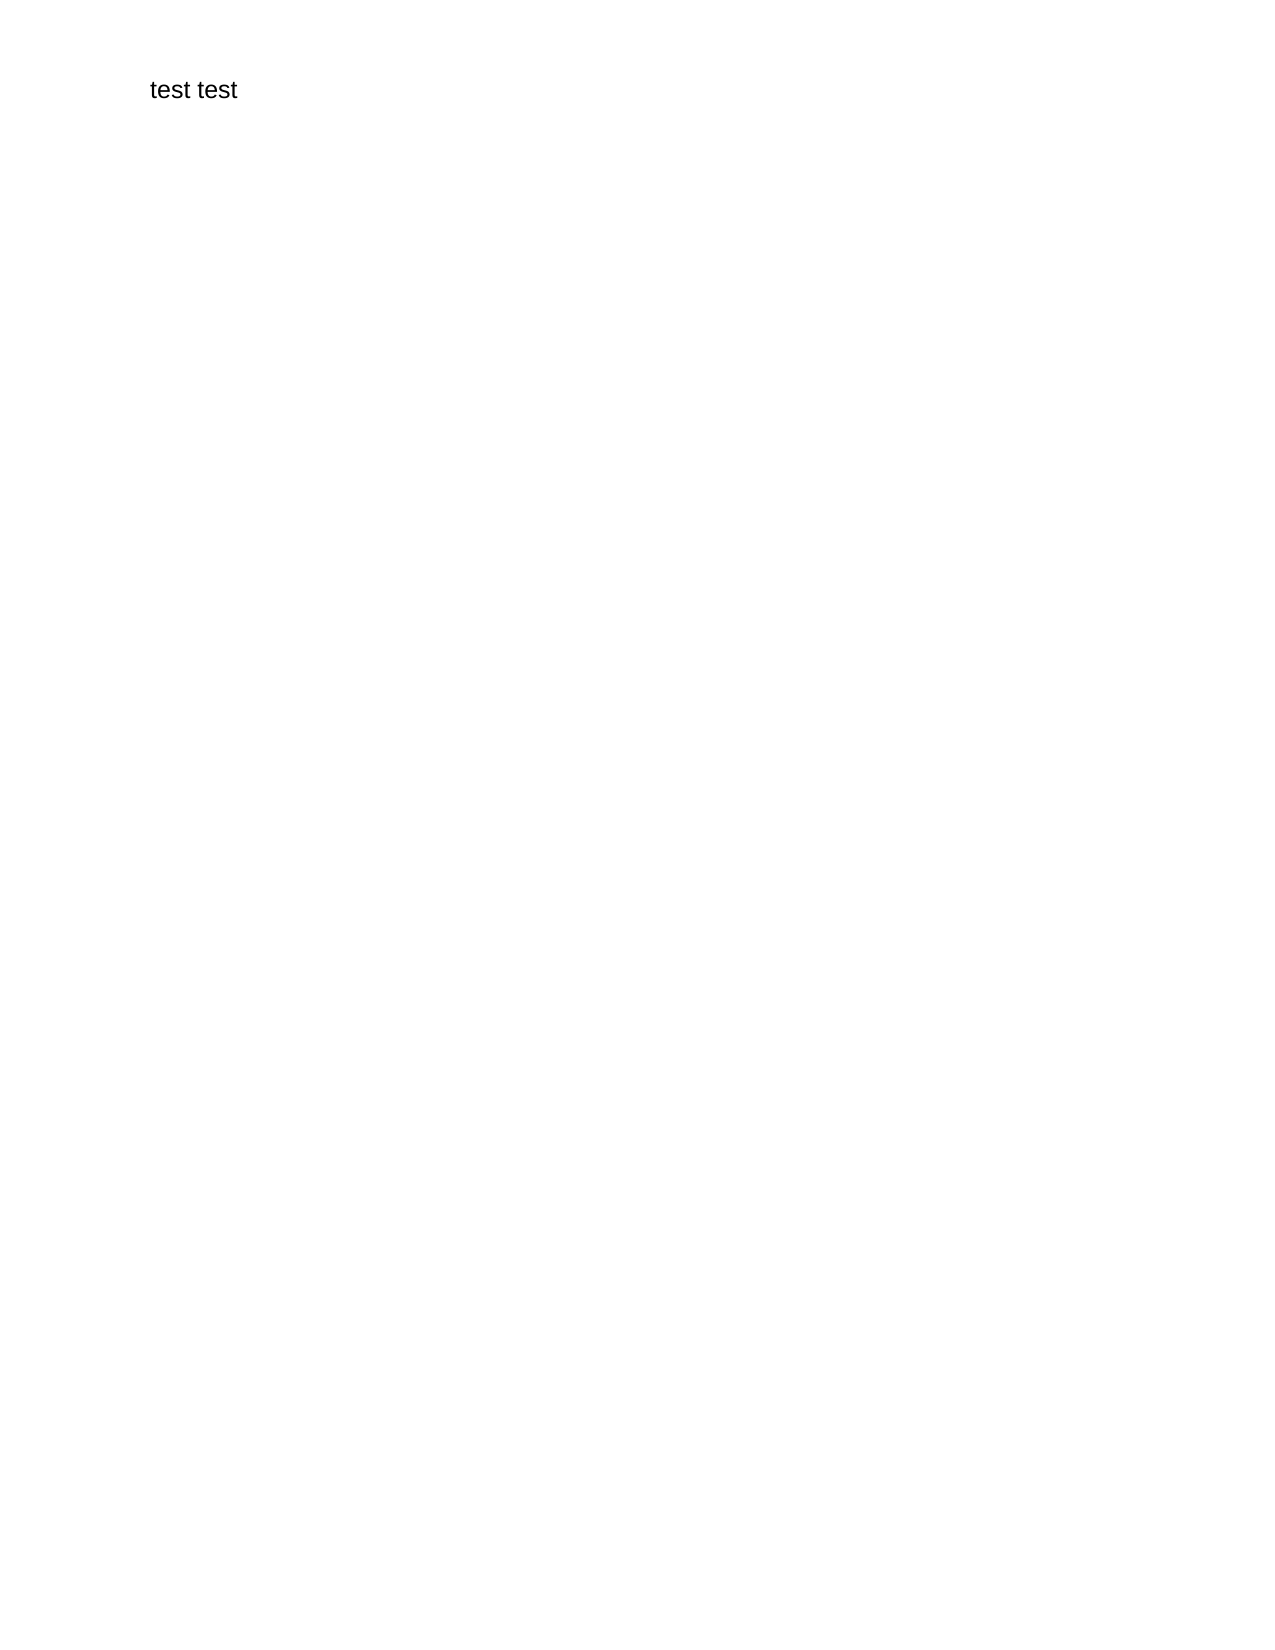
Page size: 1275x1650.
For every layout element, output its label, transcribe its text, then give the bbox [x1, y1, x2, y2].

text test test [150, 75, 1125, 104]
